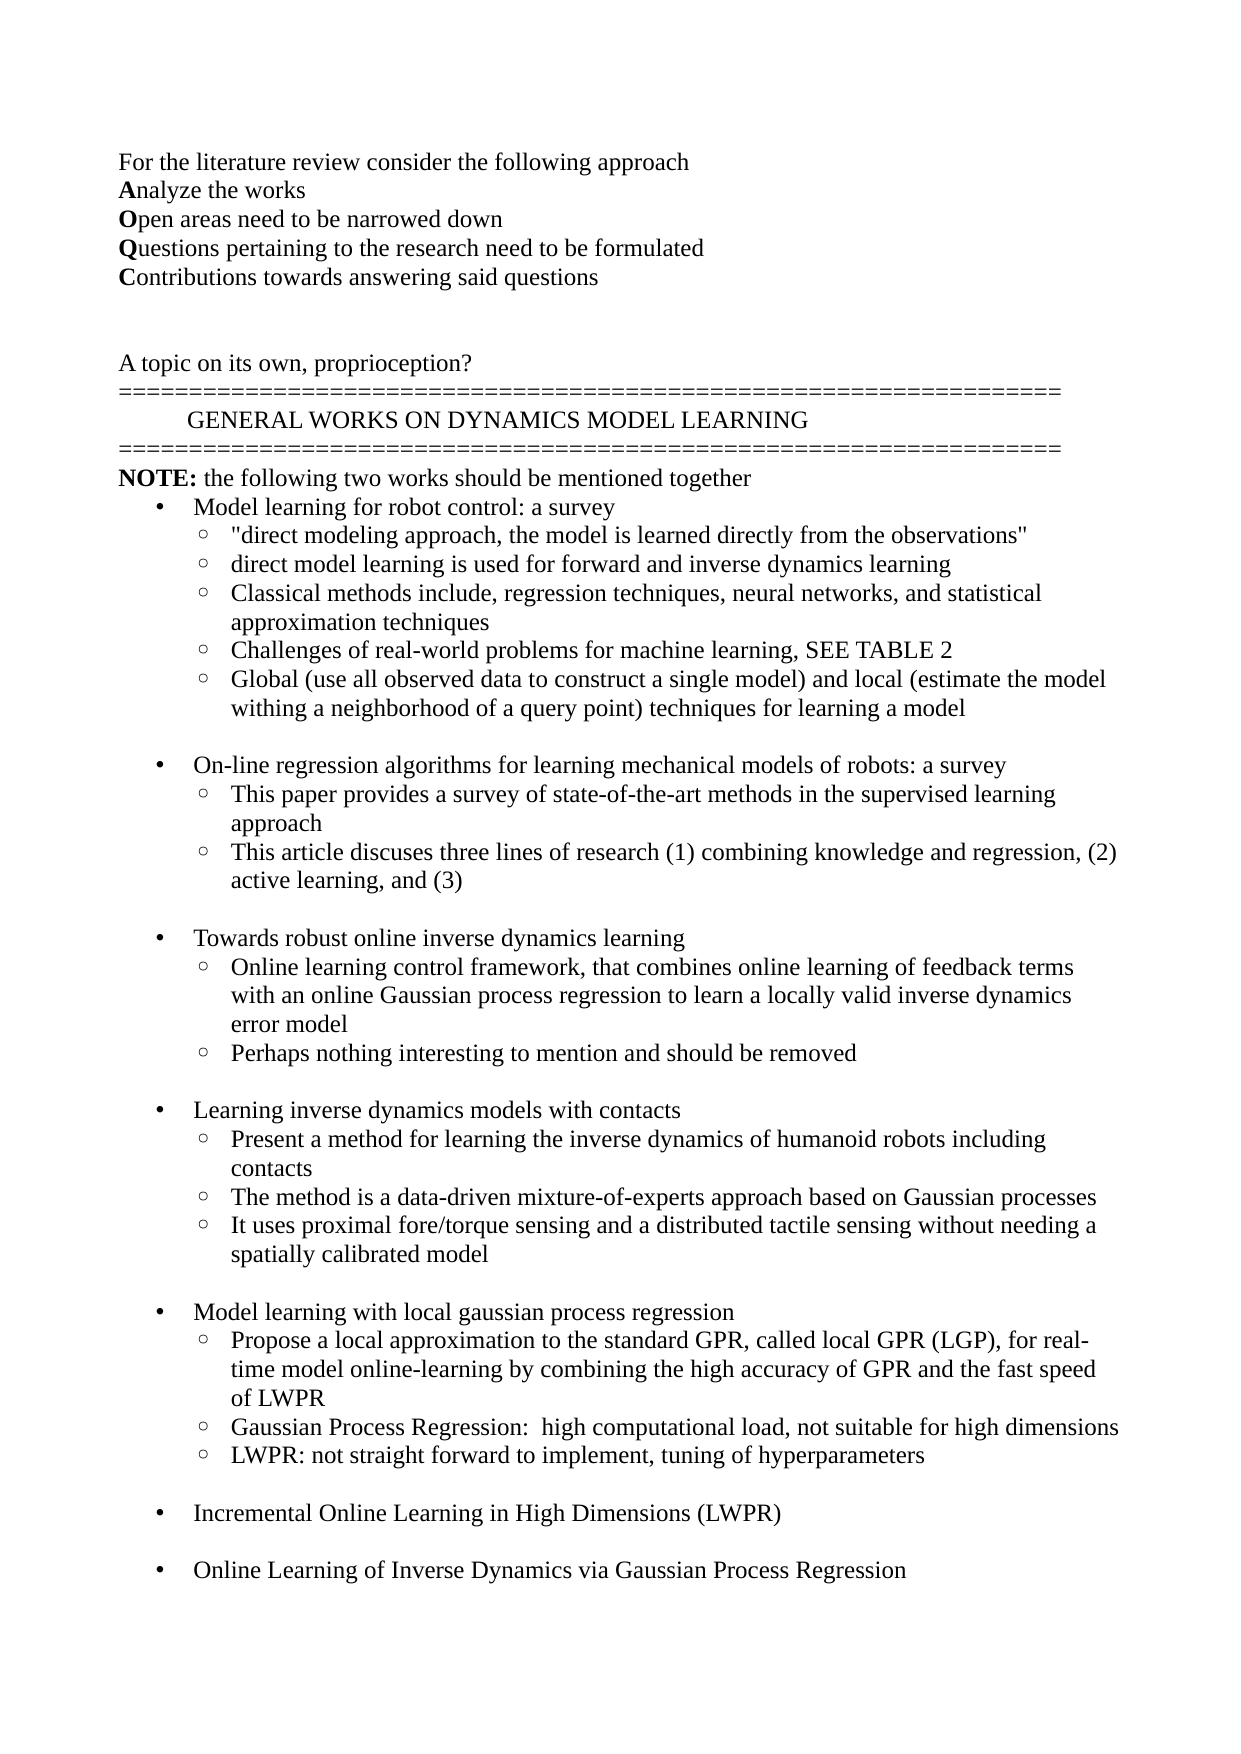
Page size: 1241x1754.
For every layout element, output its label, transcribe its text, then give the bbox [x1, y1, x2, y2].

text NOTE: the following two works should be mentioned together [118, 463, 1122, 492]
list Global (use all observed data to construct a single model) and local (estimate the model withing a neighborhood of a query point) techniques for learning a model [193, 664, 1122, 722]
list Online Learning of Inverse Dynamics via Gaussian Process Regression [156, 1556, 1122, 1584]
list "direct modeling approach, the model is learned directly from the observations" [193, 521, 1122, 549]
list Classical methods include, regression techniques, neural networks, and statistical approximation techniques [193, 578, 1122, 636]
text GENERAL WORKS ON DYNAMICS MODEL LEARNING [118, 406, 1122, 434]
list Learning inverse dynamics models with contacts [156, 1096, 1122, 1124]
list LWPR: not straight forward to implement, tuning of hyperparameters [193, 1441, 1122, 1469]
list Gaussian Process Regression: high computational load, not suitable for high dimensions [193, 1412, 1122, 1441]
list Model learning for robot control: a survey [156, 492, 1122, 521]
text A topic on its own, proprioception? [118, 348, 1122, 377]
list Perhaps nothing interesting to mention and should be removed [193, 1038, 1122, 1067]
list Incremental Online Learning in High Dimensions (LWPR) [156, 1498, 1122, 1527]
text Questions pertaining to the research need to be formulated [118, 233, 1122, 262]
text =================================================================== [118, 434, 1122, 463]
text =================================================================== [118, 377, 1122, 406]
list Present a method for learning the inverse dynamics of humanoid robots including contacts [193, 1124, 1122, 1182]
text Analyze the works [118, 176, 1122, 204]
list direct model learning is used for forward and inverse dynamics learning [193, 549, 1122, 578]
list The method is a data-driven mixture-of-experts approach based on Gaussian processes [193, 1182, 1122, 1211]
list This article discuses three lines of research (1) combining knowledge and regression, (2) active learning, and (3) [193, 837, 1122, 894]
list Model learning with local gaussian process regression [156, 1297, 1122, 1326]
list This paper provides a survey of state-of-the-art methods in the supervised learning approach [193, 779, 1122, 837]
list Towards robust online inverse dynamics learning [156, 923, 1122, 952]
list Challenges of real-world problems for machine learning, SEE TABLE 2 [193, 636, 1122, 664]
text Contributions towards answering said questions [118, 262, 1122, 291]
text Open areas need to be narrowed down [118, 204, 1122, 233]
text For the literature review consider the following approach [118, 147, 1122, 176]
list It uses proximal fore/torque sensing and a distributed tactile sensing without needing a spatially calibrated model [193, 1211, 1122, 1268]
list Propose a local approximation to the standard GPR, called local GPR (LGP), for real-time model online-learning by combining the high accuracy of GPR and the fast speed of LWPR [193, 1326, 1122, 1412]
list Online learning control framework, that combines online learning of feedback terms with an online Gaussian process regression to learn a locally valid inverse dynamics error model [193, 952, 1122, 1038]
list On-line regression algorithms for learning mechanical models of robots: a survey [156, 751, 1122, 779]
